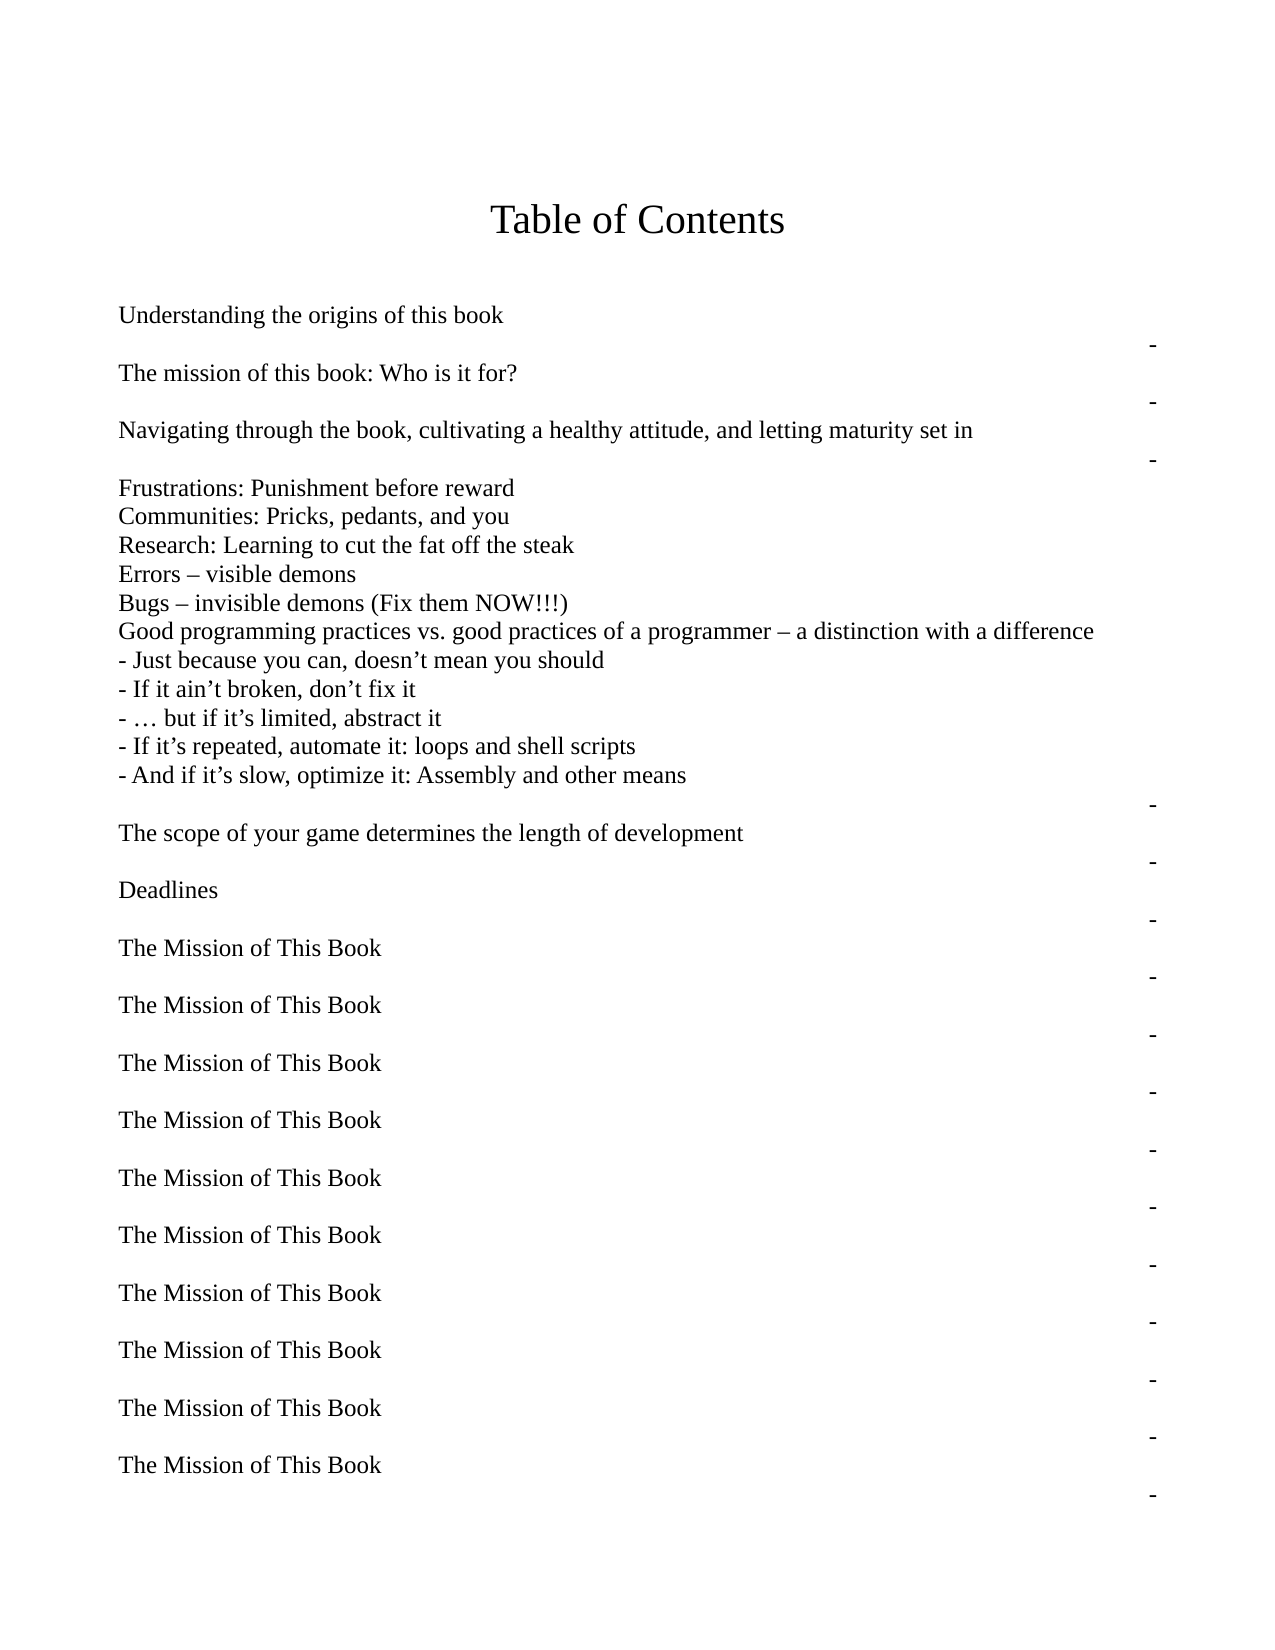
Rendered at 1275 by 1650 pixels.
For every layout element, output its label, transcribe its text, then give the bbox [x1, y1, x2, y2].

text - [118, 1479, 1157, 1508]
text - [118, 961, 1157, 990]
text Good programming practices vs. good practices of a programmer – a distinction with a difference [118, 616, 1157, 645]
text - [118, 386, 1157, 415]
text The Mission of This Book [118, 1220, 1157, 1249]
text The Mission of This Book [118, 1450, 1157, 1479]
text - [118, 1134, 1157, 1163]
text The Mission of This Book [118, 933, 1157, 961]
text - [118, 789, 1157, 818]
text - [118, 1421, 1157, 1450]
text - [118, 329, 1157, 358]
text The Mission of This Book [118, 1105, 1157, 1134]
text - [118, 1019, 1157, 1048]
text The Mission of This Book [118, 990, 1157, 1019]
text Understanding the origins of this book [118, 300, 1157, 329]
text - [118, 1076, 1157, 1105]
text The Mission of This Book [118, 1335, 1157, 1364]
text Table of Contents [118, 195, 1157, 243]
text The mission of this book: Who is it for? [118, 358, 1157, 386]
text The Mission of This Book [118, 1163, 1157, 1191]
text - [118, 444, 1157, 473]
text - If it ain’t broken, don’t fix it [118, 674, 1157, 703]
text Deadlines [118, 875, 1157, 904]
text Navigating through the book, cultivating a healthy attitude, and letting maturity set in [118, 415, 1157, 444]
text The Mission of This Book [118, 1278, 1157, 1306]
text The Mission of This Book [118, 1048, 1157, 1076]
text - If it’s repeated, automate it: loops and shell scripts [118, 731, 1157, 760]
text - [118, 1364, 1157, 1393]
text - [118, 1249, 1157, 1278]
text Communities: Pricks, pedants, and you [118, 501, 1157, 530]
text - … but if it’s limited, abstract it [118, 703, 1157, 731]
text - [118, 846, 1157, 875]
text - [118, 904, 1157, 933]
text Frustrations: Punishment before reward [118, 473, 1157, 501]
text - [118, 1306, 1157, 1335]
text The Mission of This Book [118, 1393, 1157, 1421]
text Bugs – invisible demons (Fix them NOW!!!) [118, 588, 1157, 616]
text The scope of your game determines the length of development [118, 818, 1157, 846]
text Errors – visible demons [118, 559, 1157, 588]
text Research: Learning to cut the fat off the steak [118, 530, 1157, 559]
text - [118, 1191, 1157, 1220]
text - Just because you can, doesn’t mean you should [118, 645, 1157, 674]
text - And if it’s slow, optimize it: Assembly and other means [118, 760, 1157, 789]
